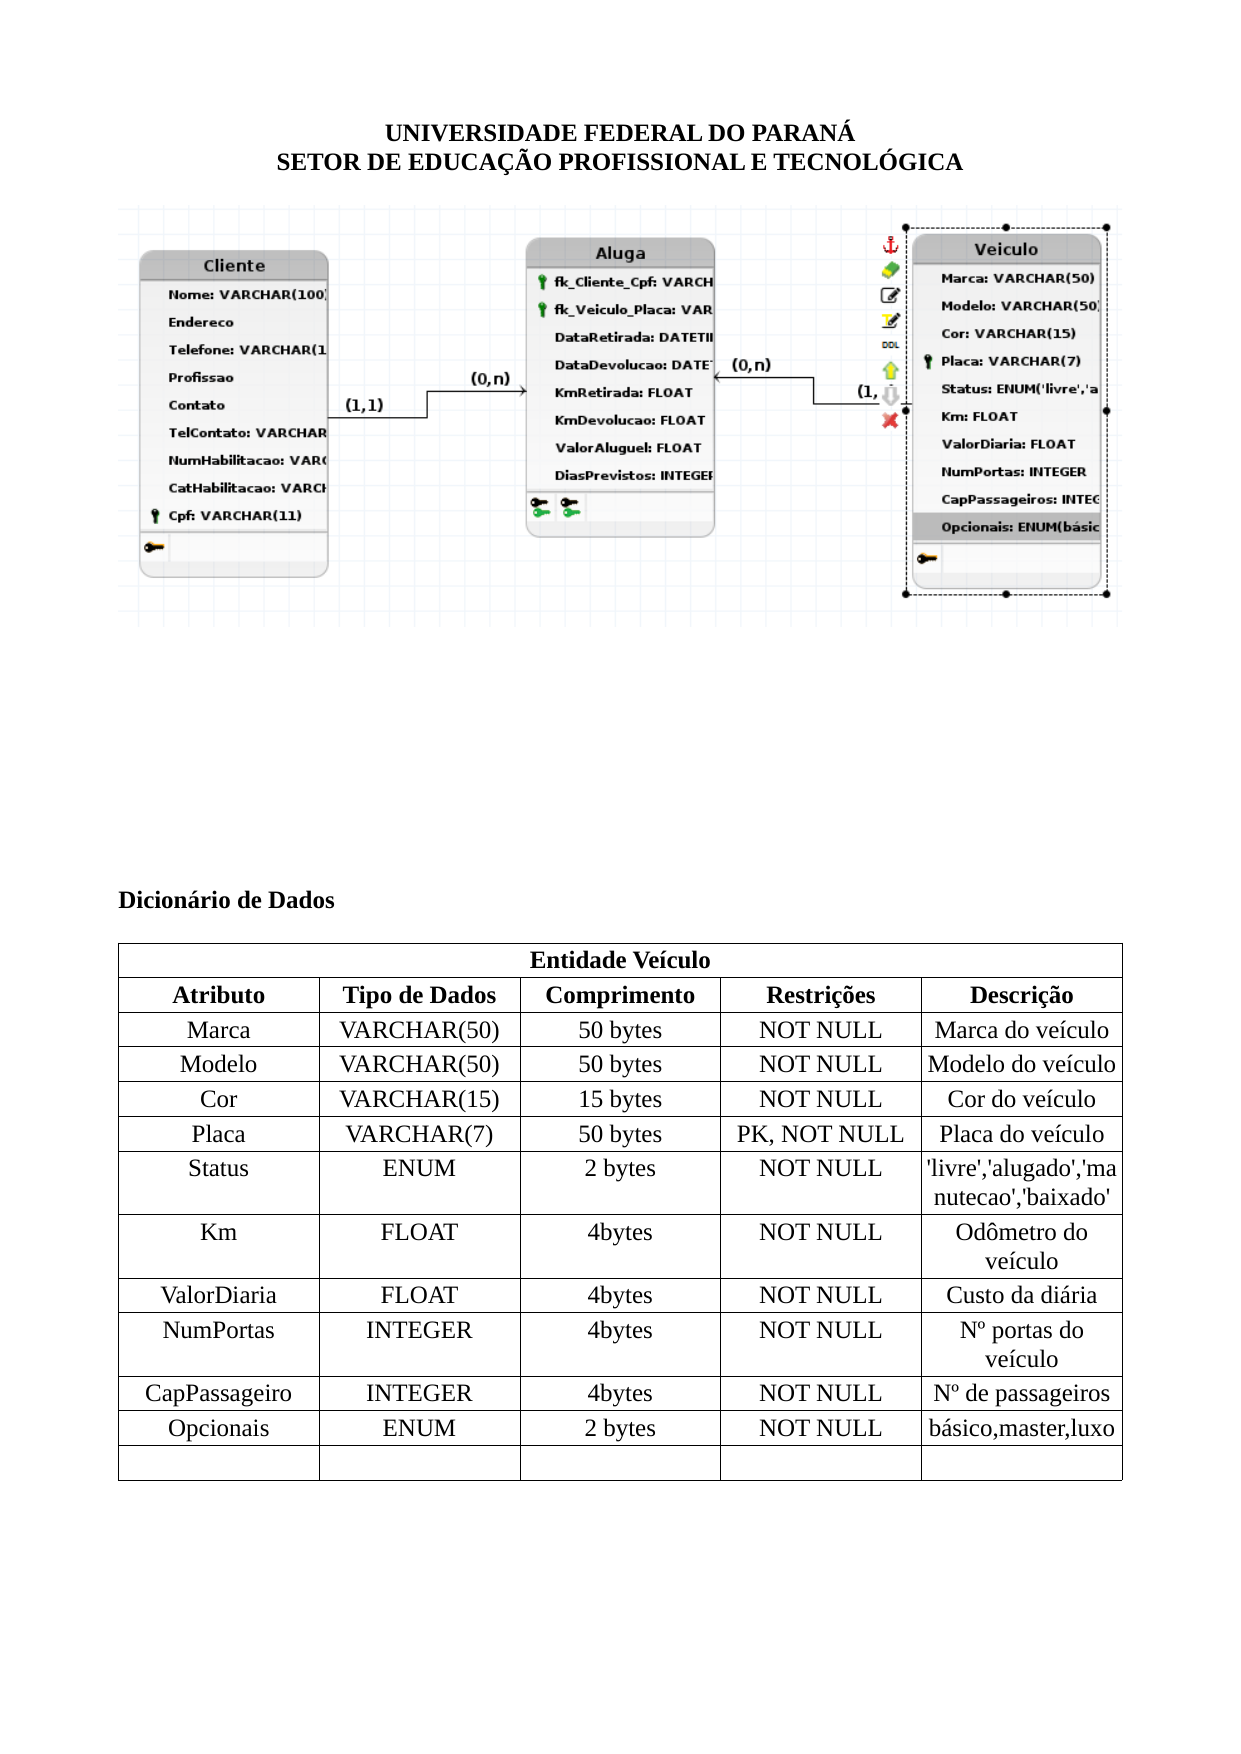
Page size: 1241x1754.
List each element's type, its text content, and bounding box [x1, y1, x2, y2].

table_header Entidade Veículo [119, 944, 1122, 977]
table_cell [119, 1446, 319, 1479]
text Dicionário de Dados [118, 885, 1122, 914]
table_cell Descrição [922, 978, 1122, 1012]
table_cell 4bytes [521, 1377, 720, 1410]
table_cell Opcionais [119, 1411, 319, 1445]
table_cell VARCHAR(7) [320, 1117, 520, 1151]
table_cell Restrições [721, 978, 921, 1012]
table_cell 2 bytes [521, 1152, 720, 1214]
table_cell [521, 1446, 720, 1479]
table_cell NOT NULL [721, 1313, 921, 1376]
table_cell 4bytes [521, 1215, 720, 1277]
table_cell Atributo [119, 978, 319, 1012]
table_cell Placa do veículo [922, 1117, 1122, 1151]
table_cell ValorDiaria [119, 1279, 319, 1312]
table_cell 4bytes [521, 1279, 720, 1312]
picture [118, 205, 1123, 627]
table_cell NOT NULL [721, 1411, 921, 1445]
table_cell Modelo do veículo [922, 1047, 1122, 1081]
table_cell Tipo de Dados [320, 978, 520, 1012]
table_cell NOT NULL [721, 1082, 921, 1116]
table_cell Cor [119, 1082, 319, 1116]
table_cell PK, NOT NULL [721, 1117, 921, 1151]
table_cell NOT NULL [721, 1152, 921, 1214]
table_cell VARCHAR(50) [320, 1047, 520, 1081]
table_cell NOT NULL [721, 1013, 921, 1046]
table_cell Modelo [119, 1047, 319, 1081]
table_cell 50 bytes [521, 1117, 720, 1151]
table_cell 50 bytes [521, 1047, 720, 1081]
table_cell 'livre','alugado','manutecao','baixado' [922, 1152, 1122, 1214]
table_cell FLOAT [320, 1215, 520, 1277]
table_cell Placa [119, 1117, 319, 1151]
table_cell 2 bytes [521, 1411, 720, 1445]
table_cell NOT NULL [721, 1279, 921, 1312]
table_cell Nº portas do veículo [922, 1313, 1122, 1376]
table_cell VARCHAR(15) [320, 1082, 520, 1116]
table_cell ENUM [320, 1411, 520, 1445]
table_cell Marca do veículo [922, 1013, 1122, 1046]
table_cell INTEGER [320, 1313, 520, 1376]
table_cell básico,master,luxo [922, 1411, 1122, 1445]
table_cell [320, 1446, 520, 1479]
table_cell INTEGER [320, 1377, 520, 1410]
table_cell FLOAT [320, 1279, 520, 1312]
table_cell 50 bytes [521, 1013, 720, 1046]
table_cell NumPortas [119, 1313, 319, 1376]
table_cell [922, 1446, 1122, 1479]
table_cell Km [119, 1215, 319, 1277]
table_cell Odômetro do veículo [922, 1215, 1122, 1277]
table_cell VARCHAR(50) [320, 1013, 520, 1046]
table_cell 4bytes [521, 1313, 720, 1376]
table_cell Status [119, 1152, 319, 1214]
table_cell CapPassageiro [119, 1377, 319, 1410]
table_cell NOT NULL [721, 1377, 921, 1410]
table_cell Cor do veículo [922, 1082, 1122, 1116]
table_cell Custo da diária [922, 1279, 1122, 1312]
table_cell [721, 1446, 921, 1479]
table_cell Comprimento [521, 978, 720, 1012]
table_cell Nº de passageiros [922, 1377, 1122, 1410]
table_cell 15 bytes [521, 1082, 720, 1116]
table_cell NOT NULL [721, 1215, 921, 1277]
table_cell ENUM [320, 1152, 520, 1214]
table_cell NOT NULL [721, 1047, 921, 1081]
table_cell Marca [119, 1013, 319, 1046]
